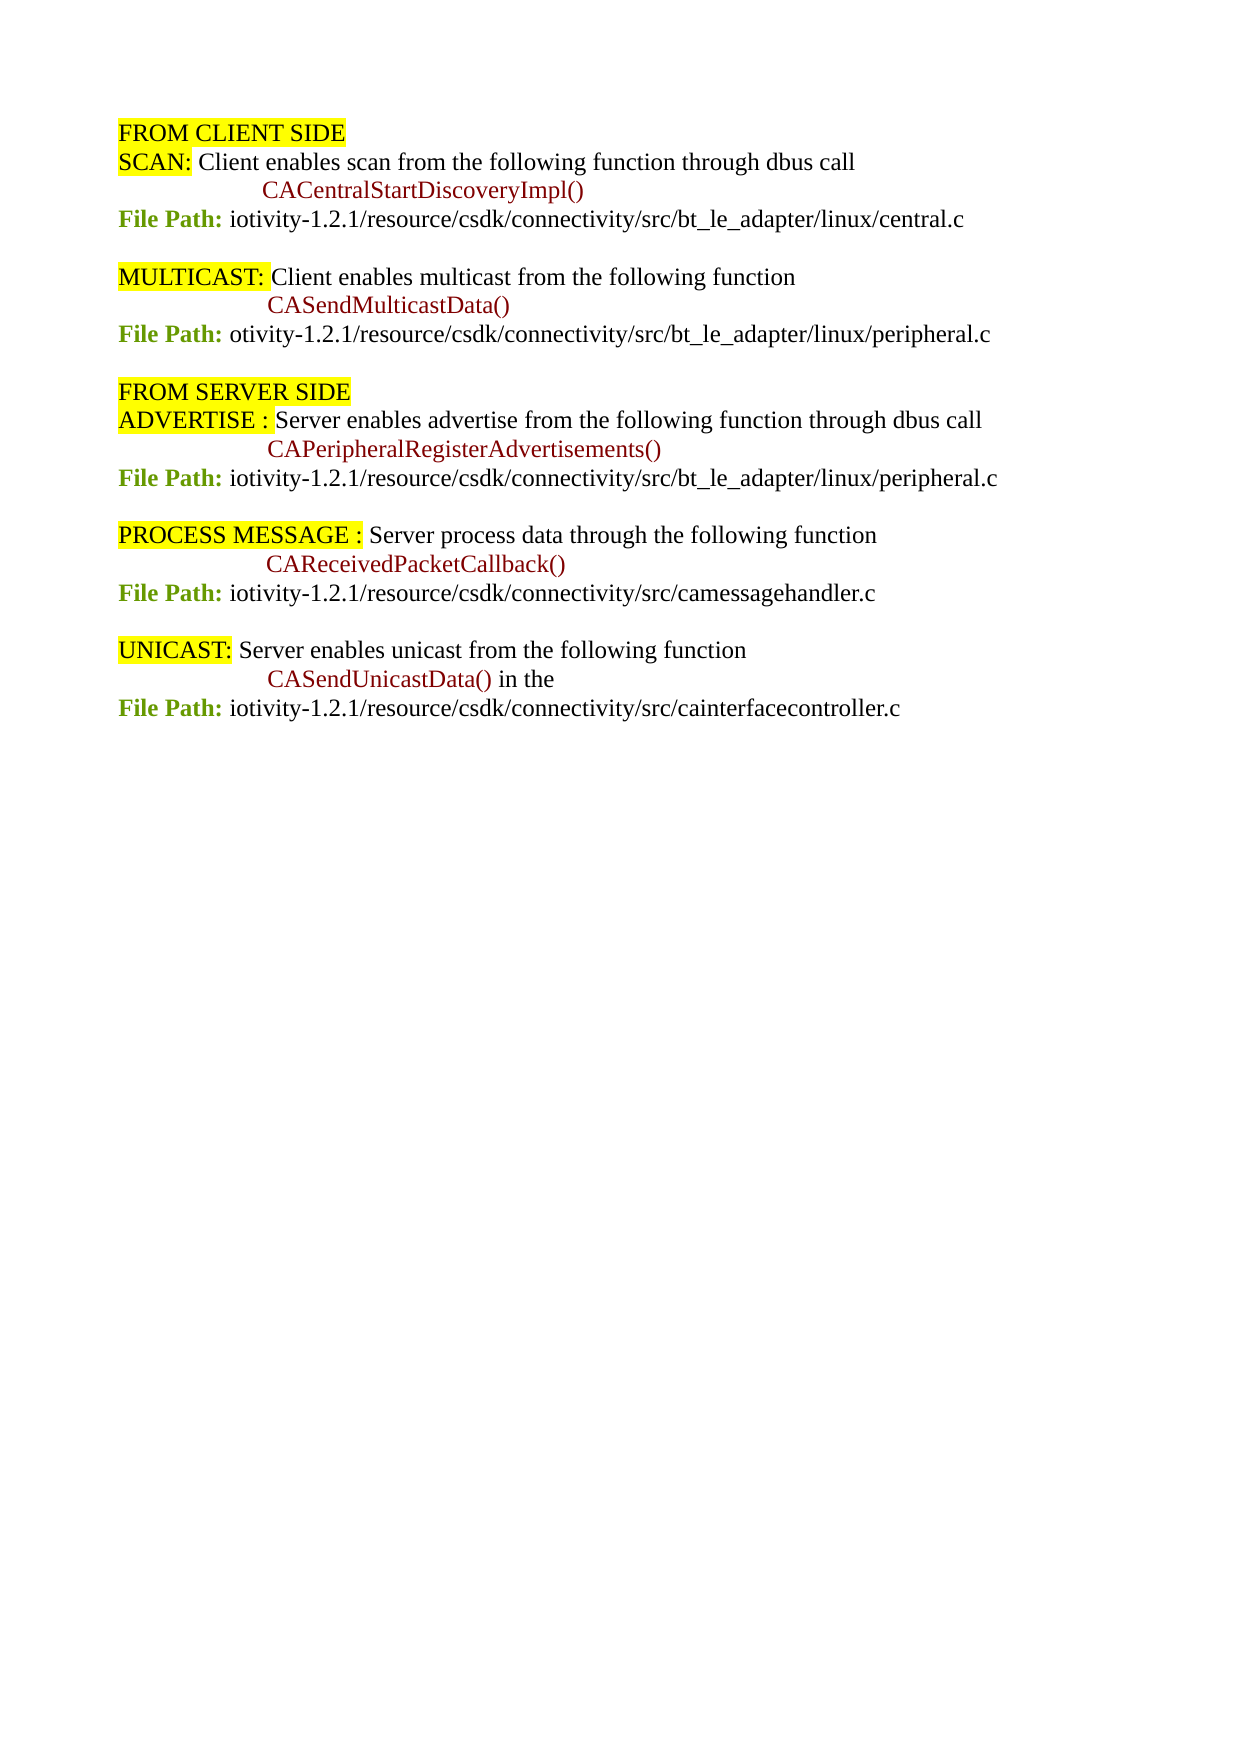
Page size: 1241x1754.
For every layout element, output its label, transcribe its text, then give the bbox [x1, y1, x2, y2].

text MULTICAST: Client enables multicast from the following function [118, 262, 1122, 291]
text FROM CLIENT SIDE [118, 118, 1122, 147]
text File Path: otivity-1.2.1/resource/csdk/connectivity/src/bt_le_adapter/linux/peripheral.c [118, 319, 1122, 348]
text ADVERTISE : Server enables advertise from the following function through dbus call [118, 406, 1122, 434]
text PROCESS MESSAGE : Server process data through the following function [118, 521, 1122, 549]
text UNICAST: Server enables unicast from the following function [118, 636, 1122, 664]
text File Path: iotivity-1.2.1/resource/csdk/connectivity/src/bt_le_adapter/linux/peripheral.c [118, 463, 1122, 492]
text CASendUnicastData() in the [118, 664, 1122, 693]
text FROM SERVER SIDE [118, 377, 1122, 406]
text CACentralStartDiscoveryImpl() [118, 176, 1122, 204]
text CASendMulticastData() [118, 291, 1122, 319]
text File Path: iotivity-1.2.1/resource/csdk/connectivity/src/cainterfacecontroller.c [118, 693, 1122, 722]
text SCAN: Client enables scan from the following function through dbus call [118, 147, 1122, 176]
text CAReceivedPacketCallback() [118, 549, 1122, 578]
text File Path: iotivity-1.2.1/resource/csdk/connectivity/src/bt_le_adapter/linux/central.c [118, 204, 1122, 233]
text CAPeripheralRegisterAdvertisements() [118, 434, 1122, 463]
text File Path: iotivity-1.2.1/resource/csdk/connectivity/src/camessagehandler.c [118, 578, 1122, 607]
